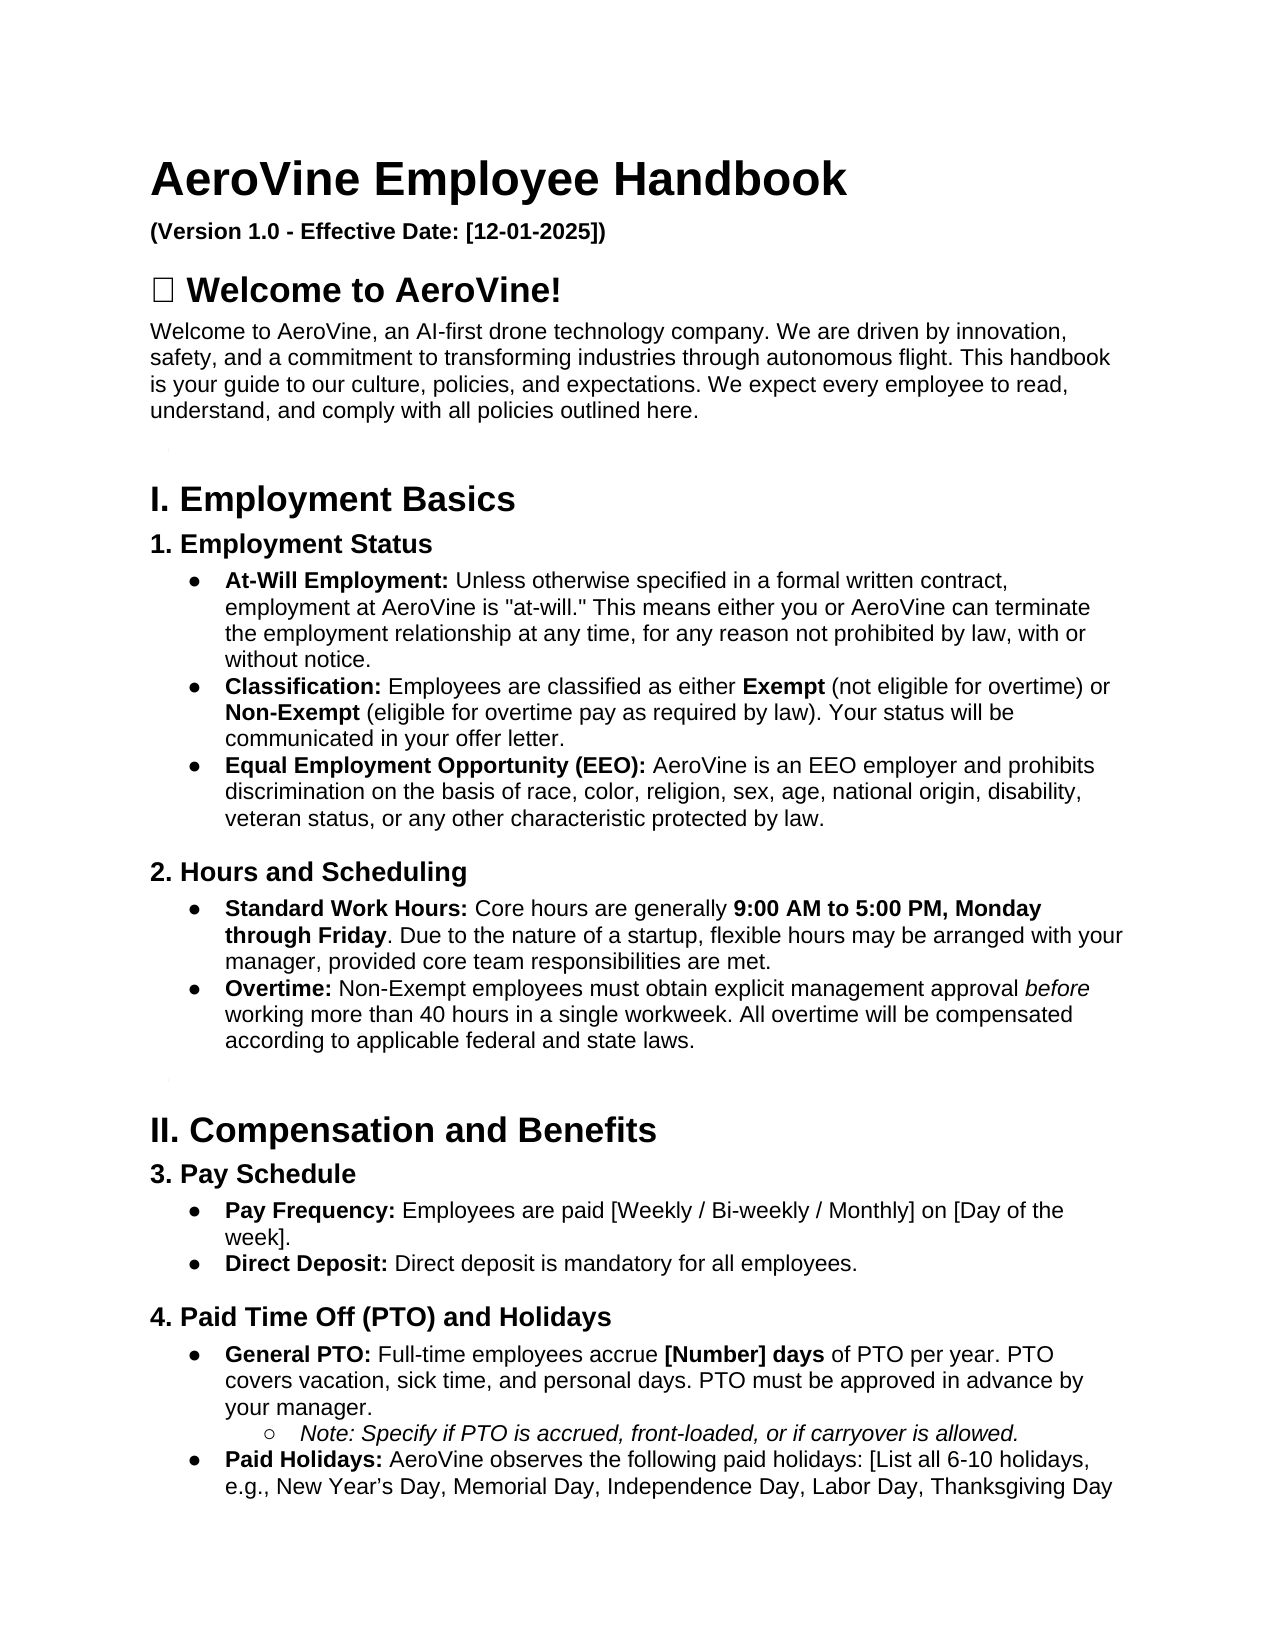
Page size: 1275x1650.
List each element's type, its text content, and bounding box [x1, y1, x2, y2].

subtitle AeroVine Employee Handbook [150, 150, 1125, 205]
list Direct Deposit: Direct deposit is mandatory for all employees. [187, 1250, 1125, 1276]
subtitle 2. Hours and Scheduling [150, 856, 1125, 887]
subtitle II. Compensation and Benefits [150, 1109, 1125, 1149]
text (Version 1.0 - Effective Date: [12-01-2025]) [150, 218, 1125, 244]
subtitle 1. Employment Status [150, 528, 1125, 559]
subtitle 4. Paid Time Off (PTO) and Holidays [150, 1301, 1125, 1333]
list Pay Frequency: Employees are paid [Weekly / Bi-weekly / Monthly] on [Day of the week]. [187, 1197, 1125, 1250]
subtitle 🚀 Welcome to AeroVine! [150, 269, 1125, 310]
subtitle I. Employment Basics [150, 479, 1125, 519]
list Paid Holidays: AeroVine observes the following paid holidays: [List all 6-10 holidays, e.g., New Year’s Day, Memorial Day, Independence Day, Labor Day, Thanksgiving Day [187, 1446, 1125, 1499]
list At-Will Employment: Unless otherwise specified in a formal written contract, employment at AeroVine is "at-will." This means either you or AeroVine can terminate the employment relationship at any time, for any reason not prohibited by law, with or without notice. [187, 567, 1125, 673]
list General PTO: Full-time employees accrue [Number] days of PTO per year. PTO covers vacation, sick time, and personal days. PTO must be approved in advance by your manager. [187, 1341, 1125, 1420]
list Classification: Employees are classified as either Exempt (not eligible for overtime) or Non-Exempt (eligible for overtime pay as required by law). Your status will be communicated in your offer letter. [187, 673, 1125, 752]
text Welcome to AeroVine, an AI-first drone technology company. We are driven by innovation, safety, and a commitment to transforming industries through autonomous flight. This handbook is your guide to our culture, policies, and expectations. We expect every employee to read, understand, and comply with all policies outlined here. [150, 318, 1125, 423]
list Overtime: Non-Exempt employees must obtain explicit management approval before working more than 40 hours in a single workweek. All overtime will be compensated according to applicable federal and state laws. [187, 974, 1125, 1053]
subtitle 3. Pay Schedule [150, 1158, 1125, 1189]
list Note: Specify if PTO is accrued, front-loaded, or if carryover is allowed. [262, 1420, 1125, 1446]
list Standard Work Hours: Core hours are generally 9:00 AM to 5:00 PM, Monday through Friday. Due to the nature of a startup, flexible hours may be arranged with your manager, provided core team responsibilities are met. [187, 895, 1125, 974]
list Equal Employment Opportunity (EEO): AeroVine is an EEO employer and prohibits discrimination on the basis of race, color, religion, sex, age, national origin, disability, veteran status, or any other characteristic protected by law. [187, 752, 1125, 831]
